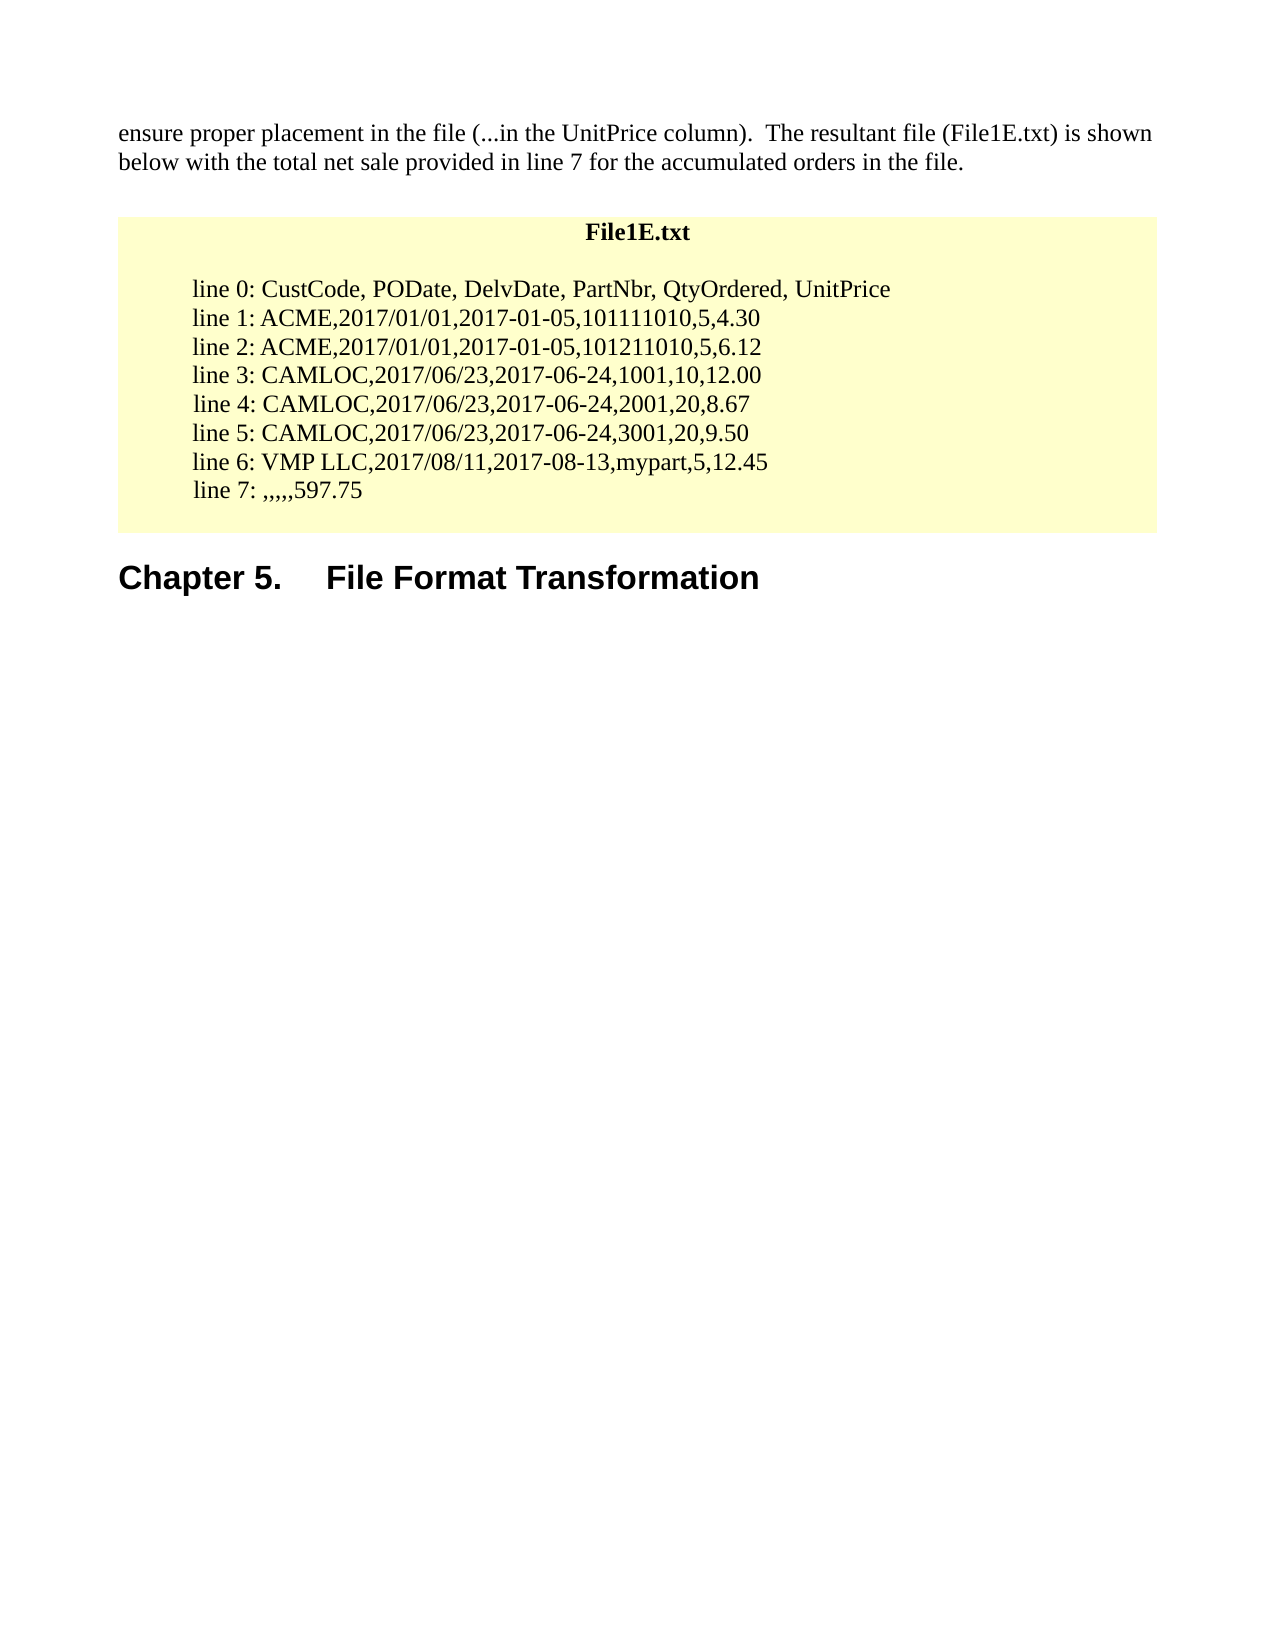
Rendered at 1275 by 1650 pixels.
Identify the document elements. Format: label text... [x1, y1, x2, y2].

text File1E.txt [118, 217, 1157, 246]
text line 7: ,,,,,597.75 [118, 476, 1157, 504]
text line 4: CAMLOC,2017/06/23,2017-06-24,2001,20,8.67 [118, 389, 1157, 418]
text line 1: ACME,2017/01/01,2017-01-05,101111010,5,4.30 [118, 303, 1157, 332]
text line 2: ACME,2017/01/01,2017-01-05,101211010,5,6.12 [118, 332, 1157, 361]
text line 0: CustCode, PODate, DelvDate, PartNbr, QtyOrdered, UnitPrice [118, 274, 1157, 303]
text line 6: VMP LLC,2017/08/11,2017-08-13,mypart,5,12.45 [118, 447, 1157, 476]
text line 5: CAMLOC,2017/06/23,2017-06-24,3001,20,9.50 [118, 418, 1157, 447]
text line 3: CAMLOC,2017/06/23,2017-06-24,1001,10,12.00 [118, 361, 1157, 389]
subtitle File Format Transformation [118, 558, 1157, 597]
text ensure proper placement in the file (...in the UnitPrice column). The resultant file (File1E.txt) is shown below with the total net sale provided in line 7 for the accumulated orders in the file. [118, 118, 1157, 176]
